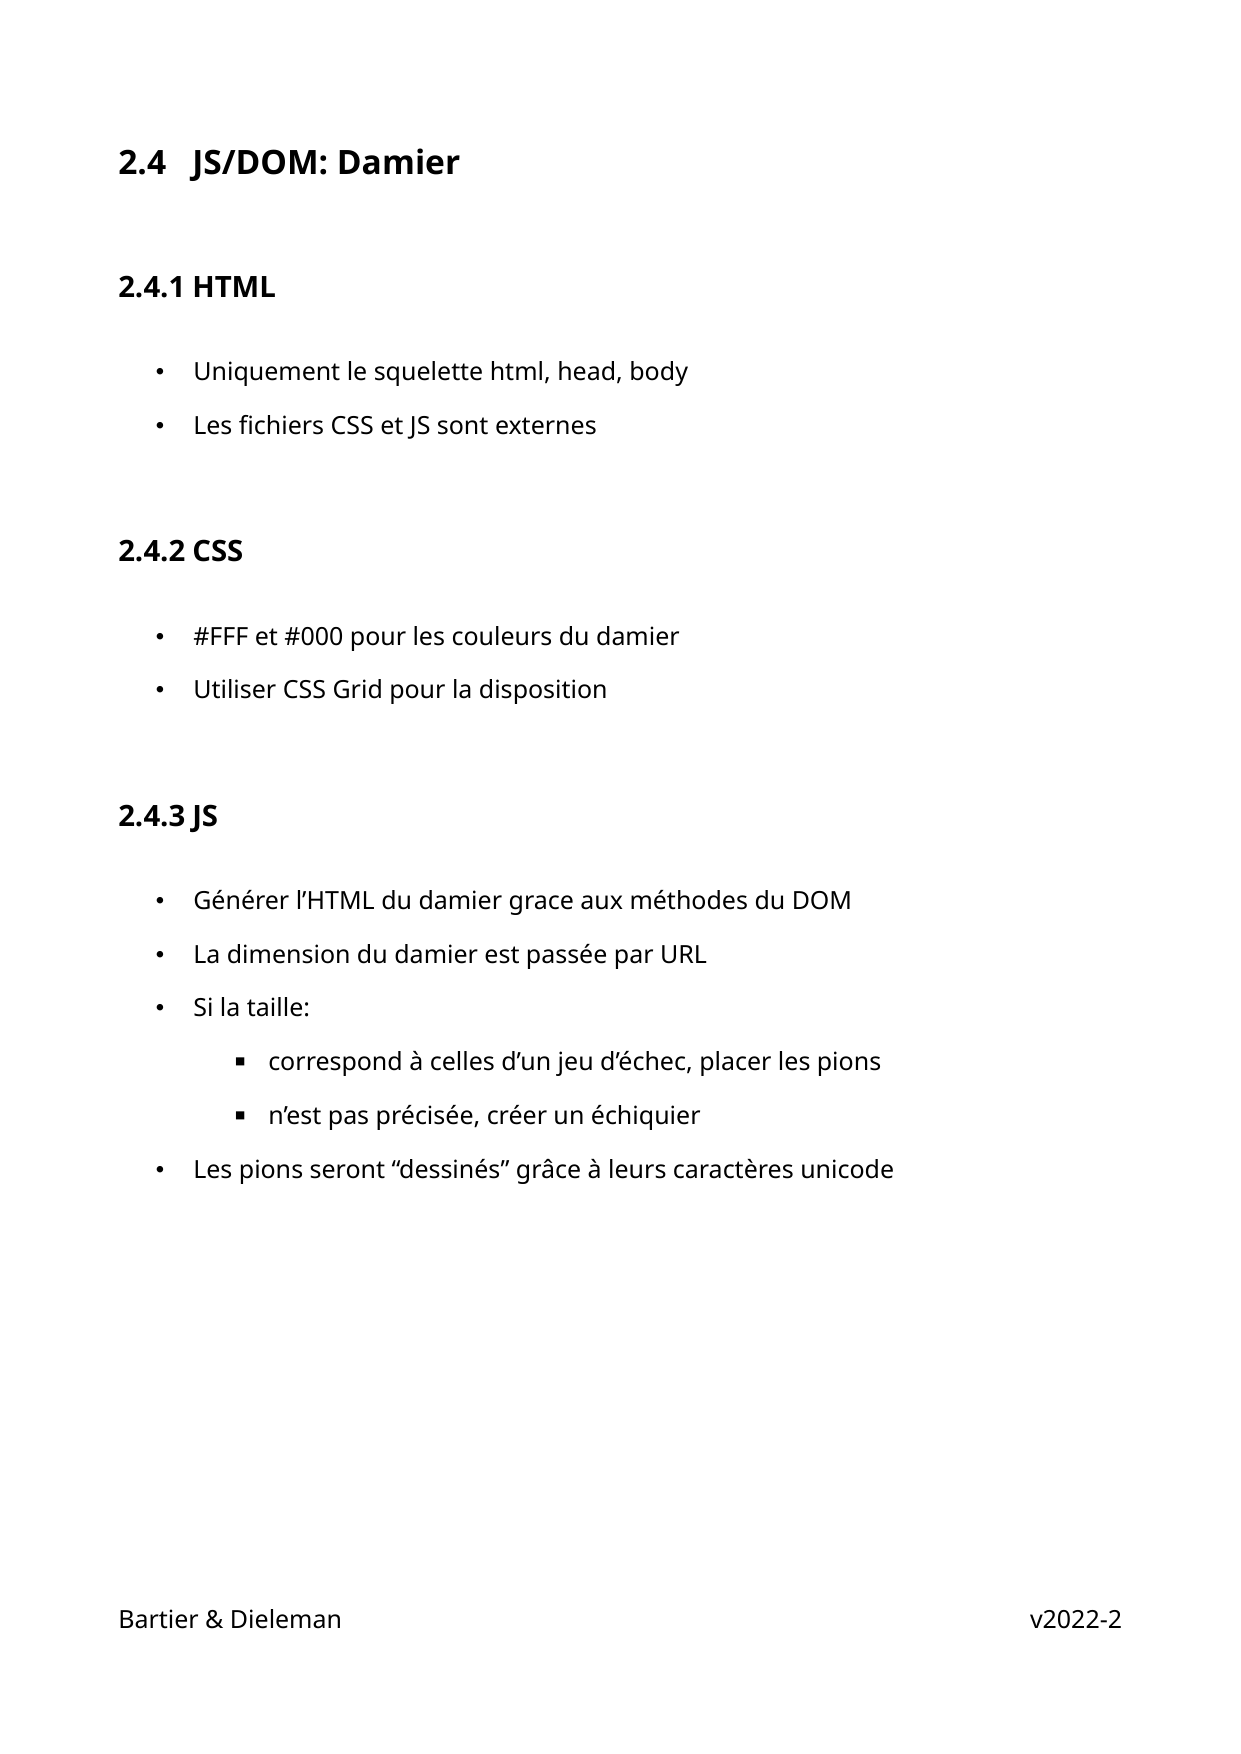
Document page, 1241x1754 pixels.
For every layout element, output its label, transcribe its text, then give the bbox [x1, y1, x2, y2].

list Uniquement le squelette html, head, body [156, 354, 1122, 388]
list #FFF et #000 pour les couleurs du damier [156, 618, 1122, 652]
list Générer l’HTML du damier grace aux méthodes du DOM [156, 882, 1122, 917]
list Utiliser CSS Grid pour la disposition [156, 672, 1122, 706]
list Les pions seront “dessinés” grâce à leurs caractères unicode [156, 1151, 1122, 1185]
subtitle JS [118, 794, 1122, 834]
subtitle CSS [118, 530, 1122, 570]
list Si la taille: [156, 990, 1122, 1024]
list Les fichiers CSS et JS sont externes [156, 408, 1122, 442]
list correspond à celles d’un jeu d’échec, placer les pions [231, 1044, 1122, 1078]
subtitle HTML [118, 266, 1122, 306]
subtitle JS/DOM: Damier [118, 139, 1122, 185]
list La dimension du damier est passée par URL [156, 936, 1122, 970]
list n’est pas précisée, créer un échiquier [231, 1097, 1122, 1132]
